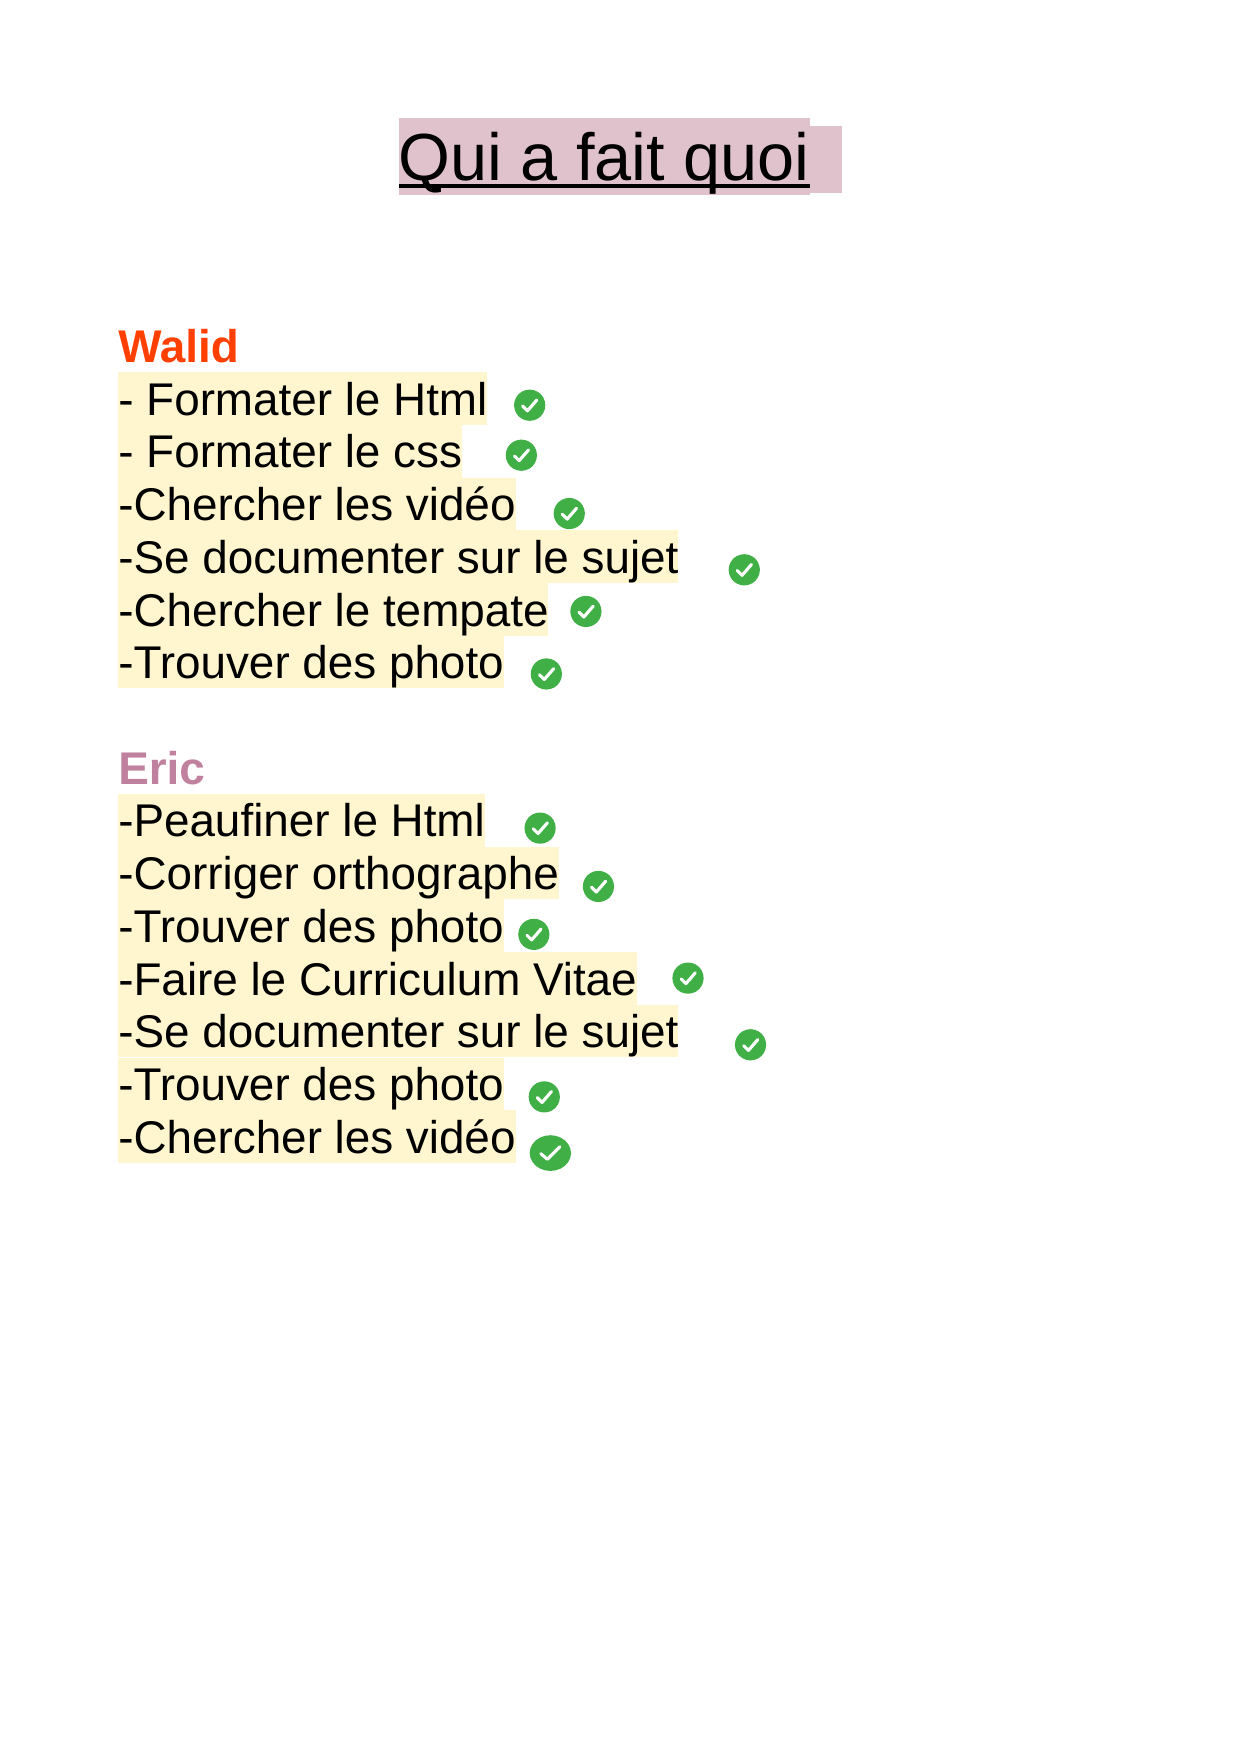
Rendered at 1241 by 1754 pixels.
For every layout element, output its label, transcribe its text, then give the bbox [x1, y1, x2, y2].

text -Trouver des photo [118, 636, 1122, 688]
text -Chercher les vidéo [118, 1110, 1122, 1163]
text - Formater le Html [118, 372, 1122, 425]
text -Corriger orthographe [118, 847, 1122, 899]
text Qui a fait quoi [118, 118, 1122, 195]
text Eric [118, 741, 1122, 794]
text -Faire le Curriculum Vitae [118, 952, 1122, 1005]
text -Se documenter sur le sujet [118, 530, 1122, 583]
text -Peaufiner le Html [118, 794, 1122, 847]
text -Se documenter sur le sujet [118, 1005, 1122, 1057]
text -Chercher les vidéo [118, 478, 1122, 530]
text - Formater le css [118, 425, 1122, 478]
text Walid [118, 319, 1122, 372]
text -Trouver des photo [118, 1057, 1122, 1110]
text -Chercher le tempate [118, 583, 1122, 636]
text -Trouver des photo [118, 899, 1122, 952]
